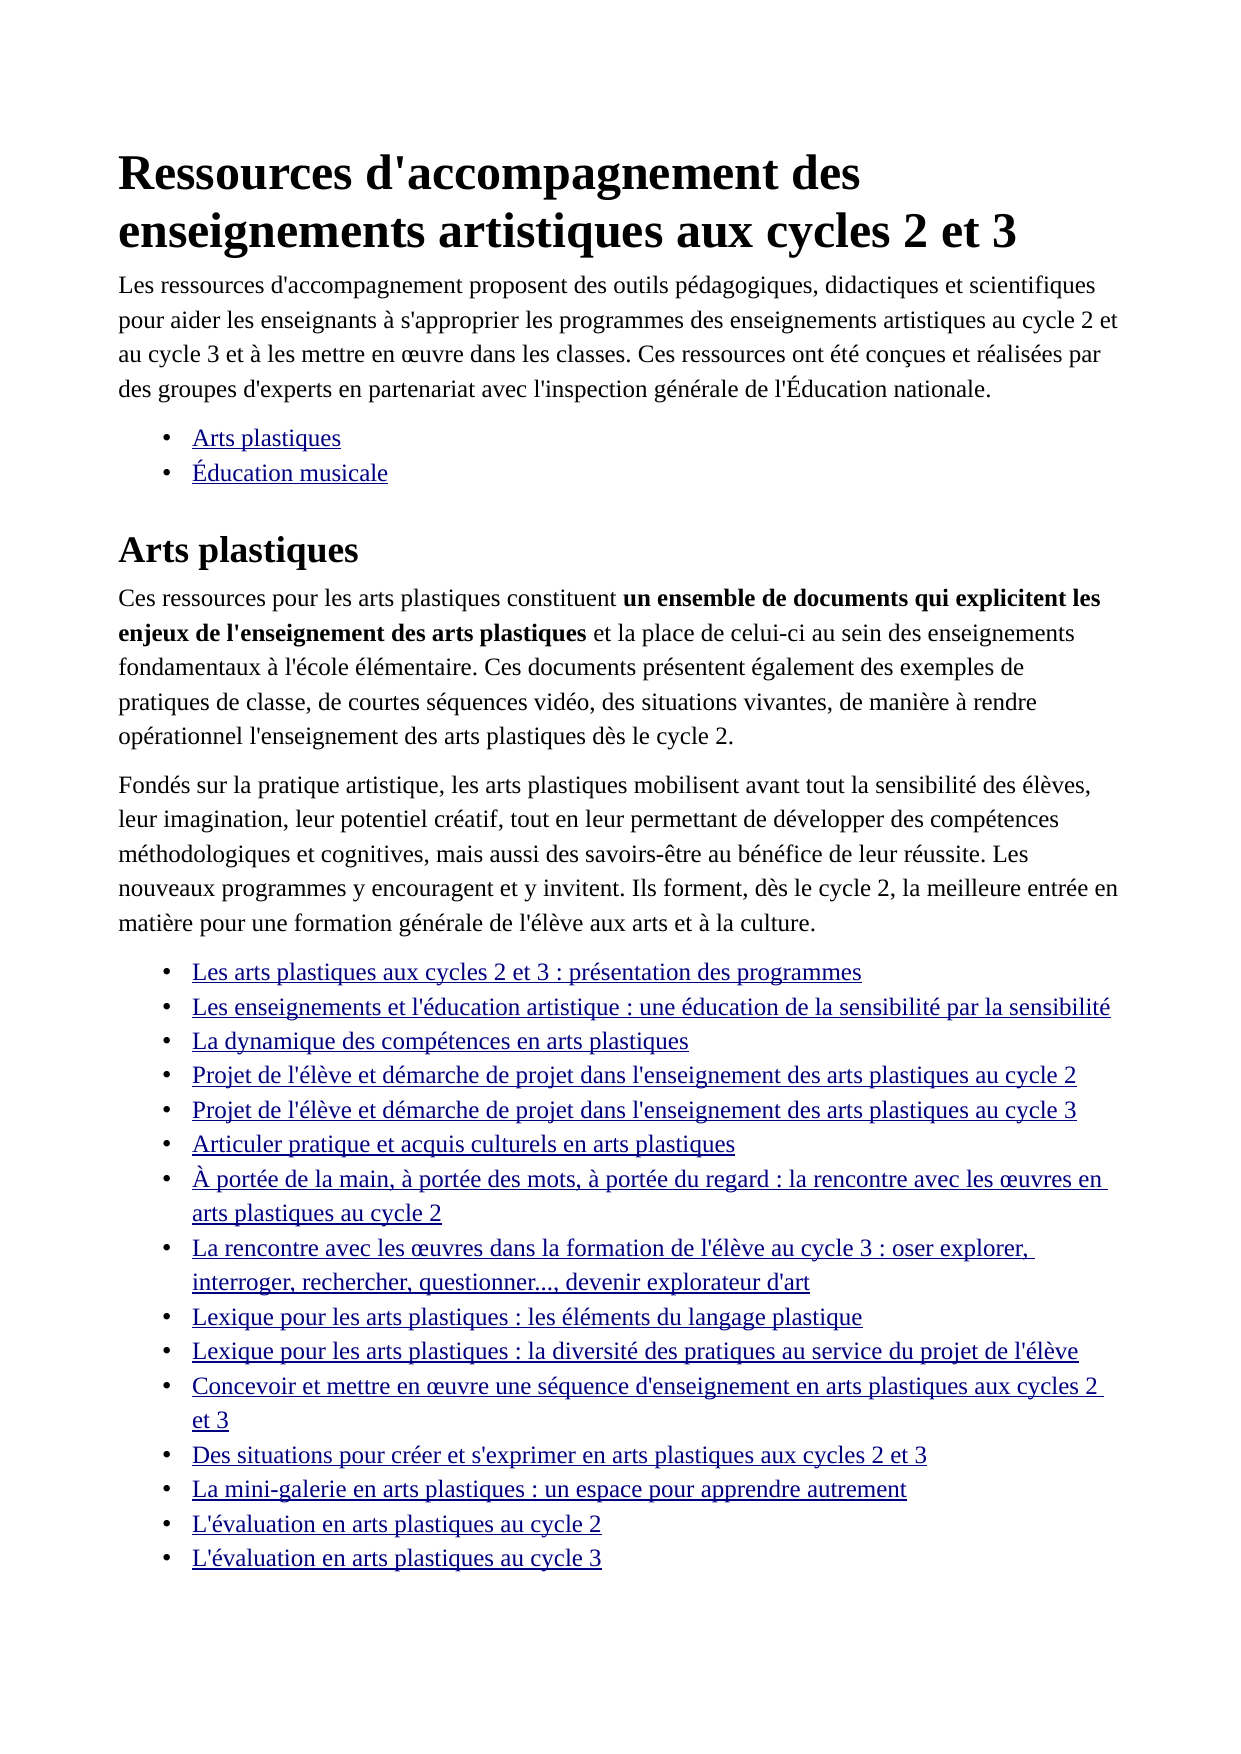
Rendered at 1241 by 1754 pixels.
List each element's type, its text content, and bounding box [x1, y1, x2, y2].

text Fondés sur la pratique artistique, les arts plastiques mobilisent avant tout la sensibilité des élèves, leur imagination, leur potentiel créatif, tout en leur permettant de développer des compétences méthodologiques et cognitives, mais aussi des savoirs-être au bénéfice de leur réussite. Les nouveaux programmes y encouragent et y invitent. Ils forment, dès le cycle 2, la meilleure entrée en matière pour une formation générale de l'élève aux arts et à la culture. [118, 770, 1122, 937]
list La rencontre avec les œuvres dans la formation de l'élève au cycle 3 : oser explorer, interroger, rechercher, questionner..., devenir explorateur d'art [162, 1233, 1122, 1296]
list L'évaluation en arts plastiques au cycle 2 [162, 1509, 1122, 1537]
text Ces ressources pour les arts plastiques constituent un ensemble de documents qui explicitent les enjeux de l'enseignement des arts plastiques et la place de celui-ci au sein des enseignements fondamentaux à l'école élémentaire. Ces documents présentent également des exemples de pratiques de classe, de courtes séquences vidéo, des situations vivantes, de manière à rendre opérationnel l'enseignement des arts plastiques dès le cycle 2. [118, 583, 1122, 750]
list La mini-galerie en arts plastiques : un espace pour apprendre autrement [162, 1474, 1122, 1503]
list Les arts plastiques aux cycles 2 et 3 : présentation des programmes [162, 957, 1122, 986]
list Les enseignements et l'éducation artistique : une éducation de la sensibilité par la sensibilité [162, 992, 1122, 1020]
text Les ressources d'accompagnement proposent des outils pédagogiques, didactiques et scientifiques pour aider les enseignants à s'approprier les programmes des enseignements artistiques au cycle 2 et au cycle 3 et à les mettre en œuvre dans les classes. Ces ressources ont été conçues et réalisées par des groupes d'experts en partenariat avec l'inspection générale de l'Éducation nationale. [118, 271, 1122, 403]
list Lexique pour les arts plastiques : la diversité des pratiques au service du projet de l'élève [162, 1336, 1122, 1365]
list La dynamique des compétences en arts plastiques [162, 1026, 1122, 1055]
list Articuler pratique et acquis culturels en arts plastiques [162, 1129, 1122, 1158]
subtitle Ressources d'accompagnement des enseignements artistiques aux cycles 2 et 3 [118, 143, 1122, 258]
list Des situations pour créer et s'exprimer en arts plastiques aux cycles 2 et 3 [162, 1440, 1122, 1468]
list Lexique pour les arts plastiques : les éléments du langage plastique [162, 1302, 1122, 1331]
list Arts plastiques [162, 423, 1122, 452]
subtitle Arts plastiques [118, 527, 1122, 571]
list Projet de l'élève et démarche de projet dans l'enseignement des arts plastiques au cycle 3 [162, 1095, 1122, 1124]
list Concevoir et mettre en œuvre une séquence d'enseignement en arts plastiques aux cycles 2 et 3 [162, 1371, 1122, 1434]
list Projet de l'élève et démarche de projet dans l'enseignement des arts plastiques au cycle 2 [162, 1061, 1122, 1089]
list L'évaluation en arts plastiques au cycle 3 [162, 1543, 1122, 1572]
list À portée de la main, à portée des mots, à portée du regard : la rencontre avec les œuvres en arts plastiques au cycle 2 [162, 1164, 1122, 1227]
list Éducation musicale [162, 458, 1122, 486]
